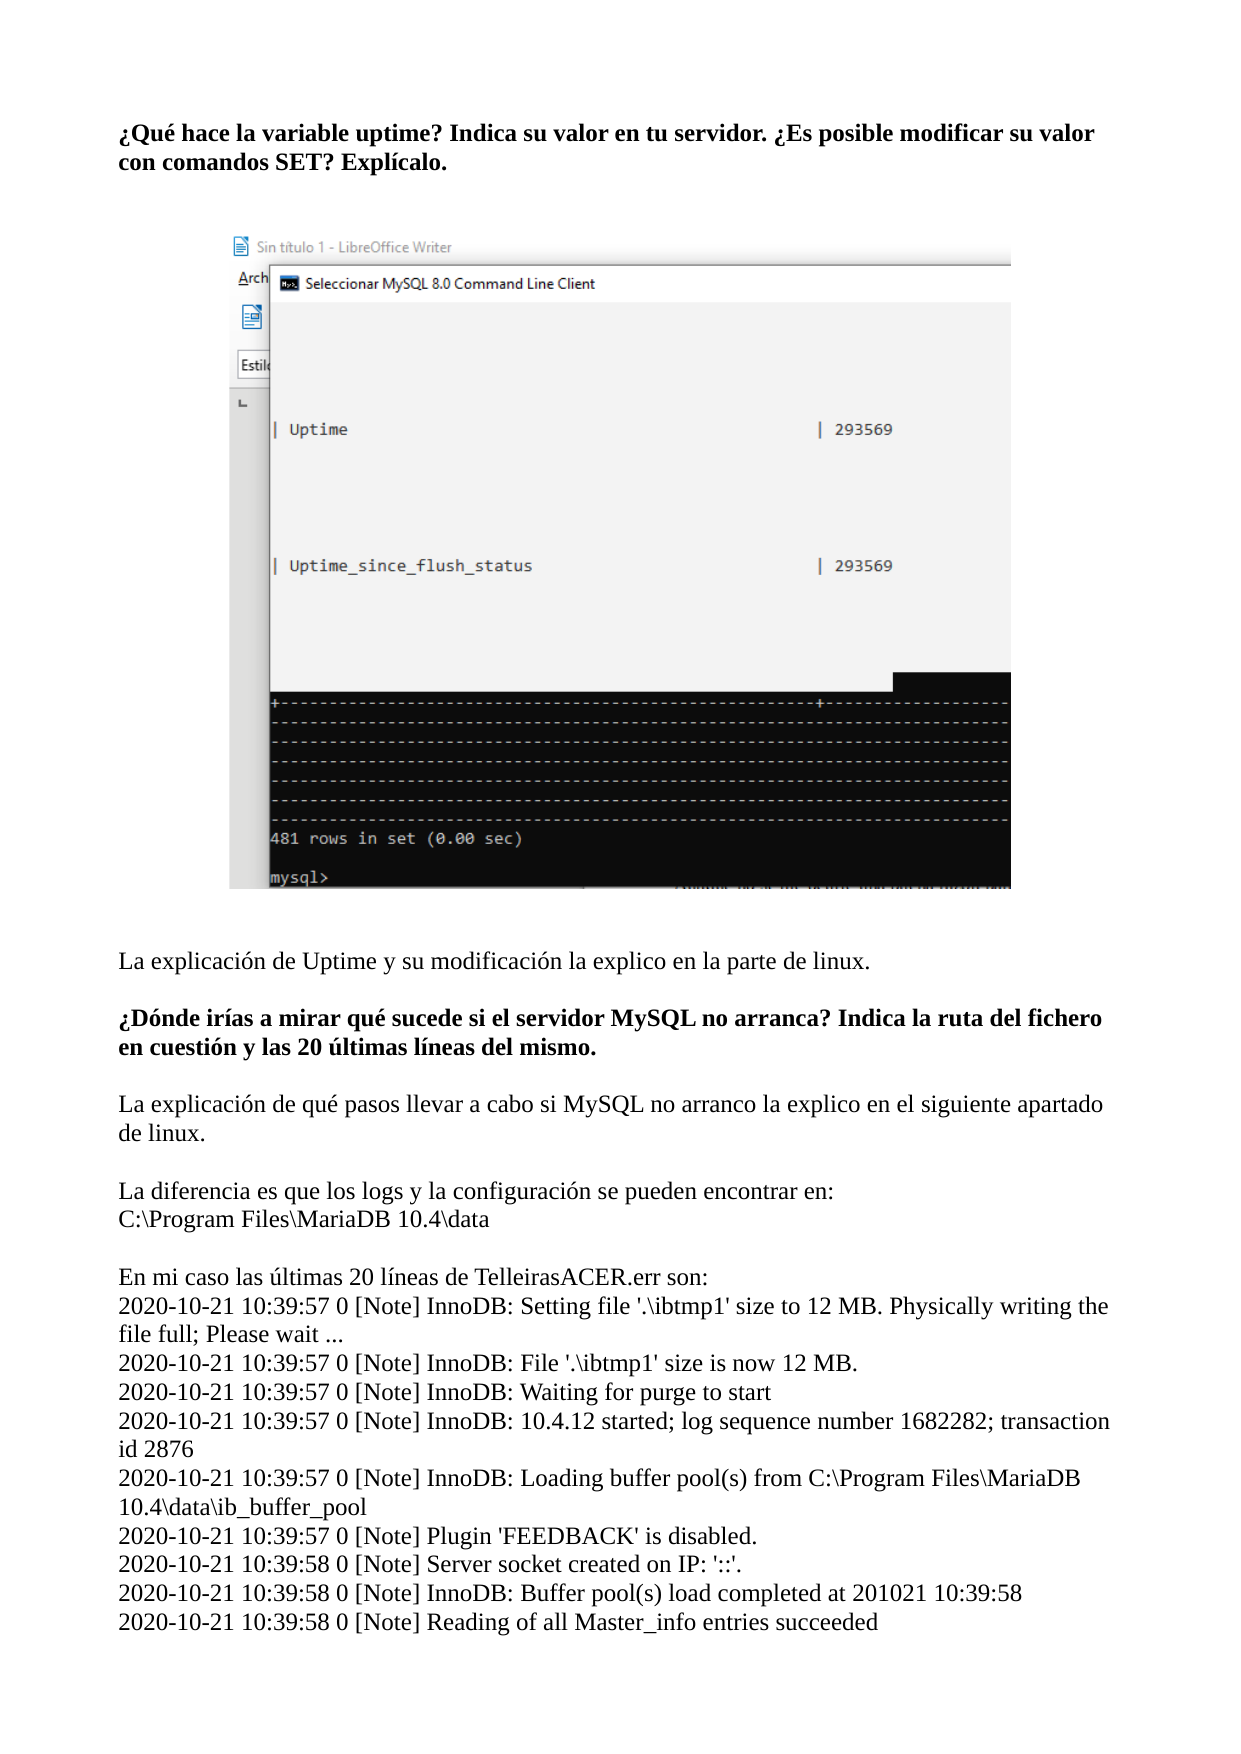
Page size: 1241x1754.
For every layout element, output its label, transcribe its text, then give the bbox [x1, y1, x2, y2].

text 2020-10-21 10:39:57 0 [Note] InnoDB: Waiting for purge to start [118, 1377, 1122, 1406]
text 2020-10-21 10:39:57 0 [Note] InnoDB: File '.\ibtmp1' size is now 12 MB. [118, 1348, 1122, 1377]
text La diferencia es que los logs y la configuración se pueden encontrar en: [118, 1176, 1122, 1204]
text En mi caso las últimas 20 líneas de TelleirasACER.err son: [118, 1262, 1122, 1291]
text ¿Dónde irías a mirar qué sucede si el servidor MySQL no arranca? Indica la ruta del fichero en cuestión y las 20 últimas líneas del mismo. [118, 1003, 1122, 1061]
picture [229, 233, 1011, 889]
text C:\Program Files\MariaDB 10.4\data [118, 1204, 1122, 1233]
text 2020-10-21 10:39:58 0 [Note] InnoDB: Buffer pool(s) load completed at 201021 10:39:58 [118, 1578, 1122, 1607]
text ¿Qué hace la variable uptime? Indica su valor en tu servidor. ¿Es posible modificar su valor con comandos SET? Explícalo. [118, 118, 1122, 176]
text La explicación de qué pasos llevar a cabo si MySQL no arranco la explico en el siguiente apartado de linux. [118, 1089, 1122, 1147]
text 2020-10-21 10:39:57 0 [Note] InnoDB: Setting file '.\ibtmp1' size to 12 MB. Physically writing the file full; Please wait ... [118, 1291, 1122, 1348]
text 2020-10-21 10:39:57 0 [Note] InnoDB: 10.4.12 started; log sequence number 1682282; transaction id 2876 [118, 1406, 1122, 1463]
text 2020-10-21 10:39:58 0 [Note] Reading of all Master_info entries succeeded [118, 1607, 1122, 1636]
text 2020-10-21 10:39:57 0 [Note] InnoDB: Loading buffer pool(s) from C:\Program Files\MariaDB 10.4\data\ib_buffer_pool [118, 1463, 1122, 1521]
text 2020-10-21 10:39:58 0 [Note] Server socket created on IP: '::'. [118, 1549, 1122, 1578]
text 2020-10-21 10:39:57 0 [Note] Plugin 'FEEDBACK' is disabled. [118, 1521, 1122, 1549]
text La explicación de Uptime y su modificación la explico en la parte de linux. [118, 946, 1122, 974]
